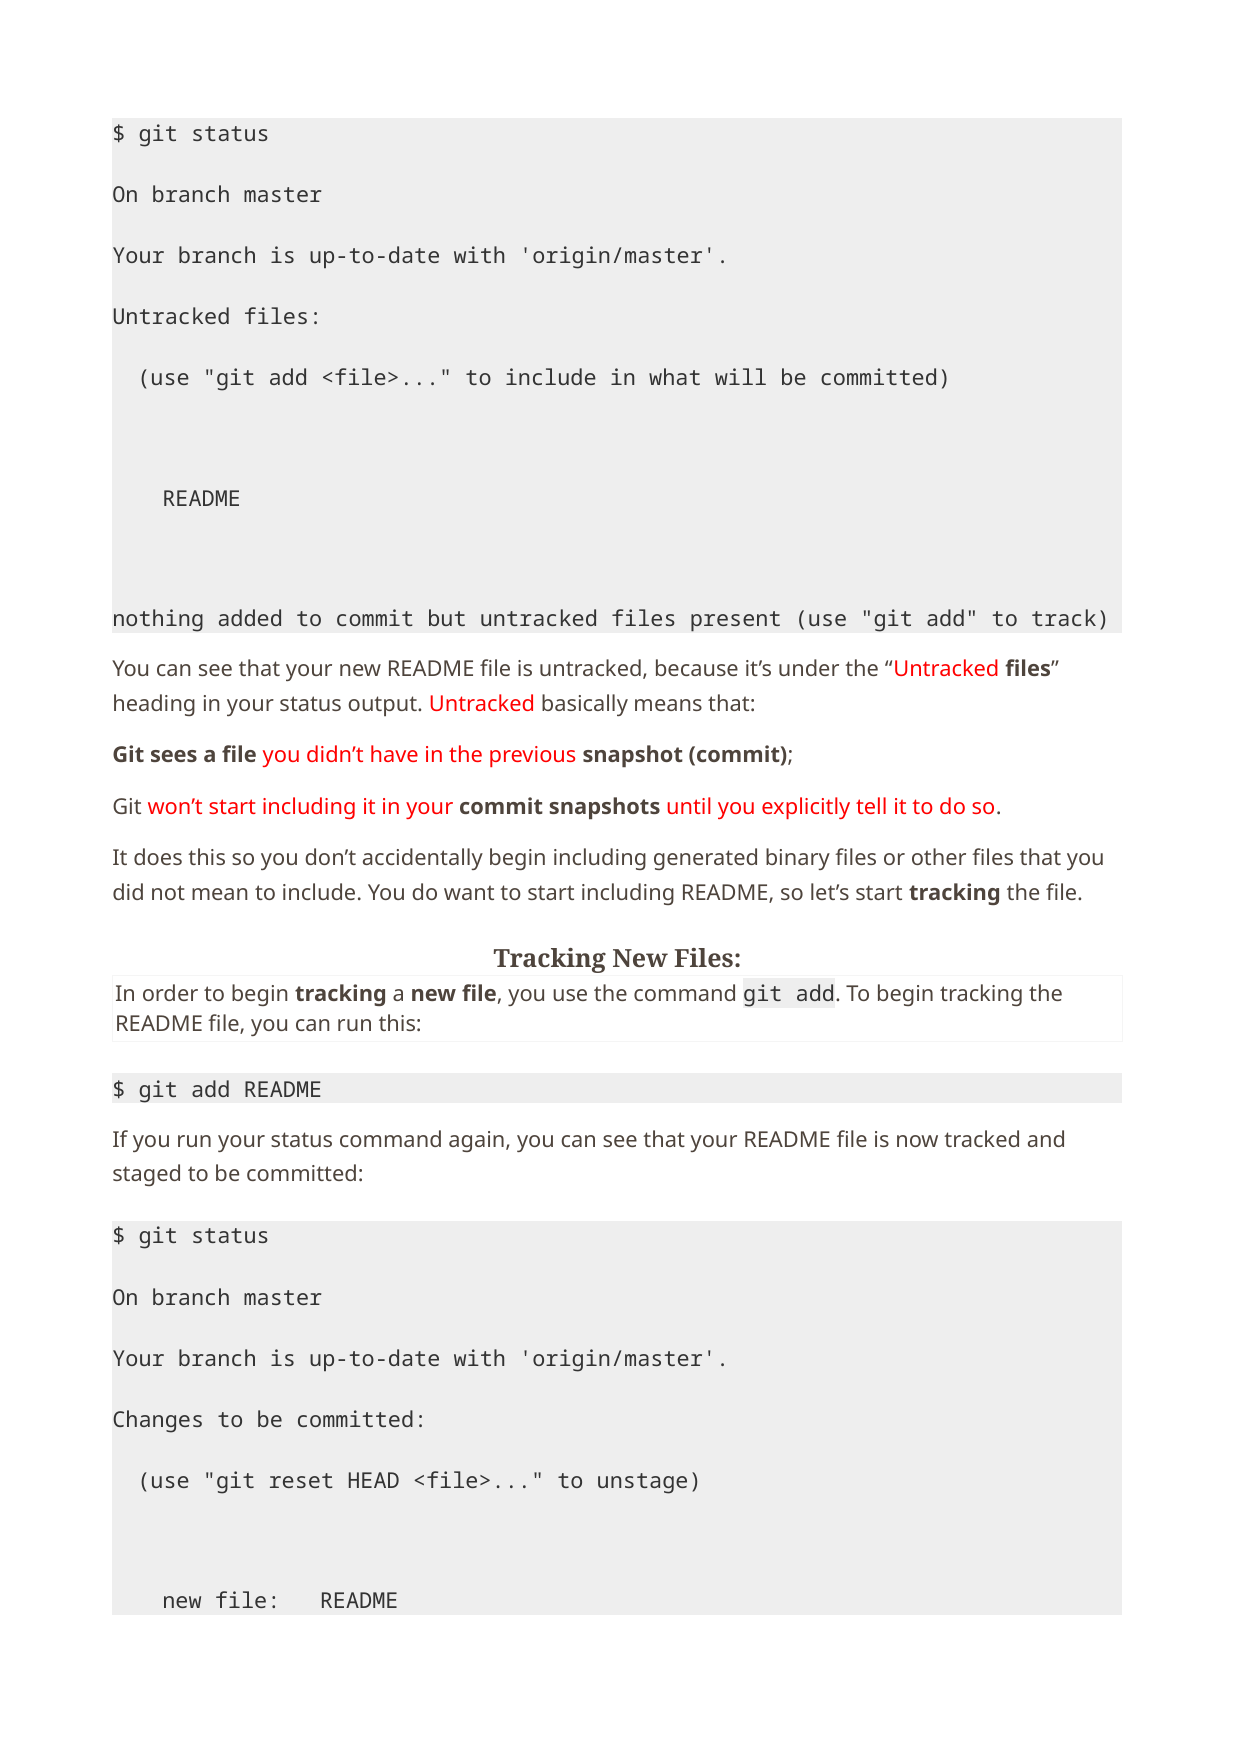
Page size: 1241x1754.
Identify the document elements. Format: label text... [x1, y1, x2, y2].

text $ git add README [112, 1073, 1122, 1103]
subtitle Tracking New Files: [112, 923, 1122, 975]
text (use "git reset HEAD <file>..." to unstage) [112, 1465, 1122, 1494]
text On branch master [112, 1282, 1122, 1311]
text new file: README [112, 1585, 1122, 1615]
text (use "git add <file>..." to include in what will be committed) [112, 362, 1122, 392]
text You can see that your new README file is untracked, because it’s under the “Untracked files” heading in your status output. Untracked basically means that: [112, 648, 1122, 717]
text $ git status [112, 1221, 1122, 1250]
text Git won’t start including it in your commit snapshots until you explicitly tell it to do so. [112, 786, 1122, 820]
text Changes to be committed: [112, 1404, 1122, 1433]
text Your branch is up-to-date with 'origin/master'. [112, 1343, 1122, 1372]
text nothing added to commit but untracked files present (use "git add" to track) [112, 603, 1122, 633]
text On branch master [112, 179, 1122, 209]
text It does this so you don’t accidentally begin including generated binary files or other files that you did not mean to include. You do want to start including README, so let’s start tracking the file. [112, 838, 1122, 906]
text $ git status [112, 118, 1122, 148]
text If you run your status command again, you can see that your README file is now tracked and staged to be committed: [112, 1119, 1122, 1188]
text Untracked files: [112, 301, 1122, 331]
text In order to begin tracking a new file, you use the command git add. To begin tracking the README file, you can run this: [113, 976, 1122, 1041]
text README [112, 483, 1122, 512]
text Git sees a file you didn’t have in the previous snapshot (commit); [112, 734, 1122, 769]
text Your branch is up-to-date with 'origin/master'. [112, 240, 1122, 270]
